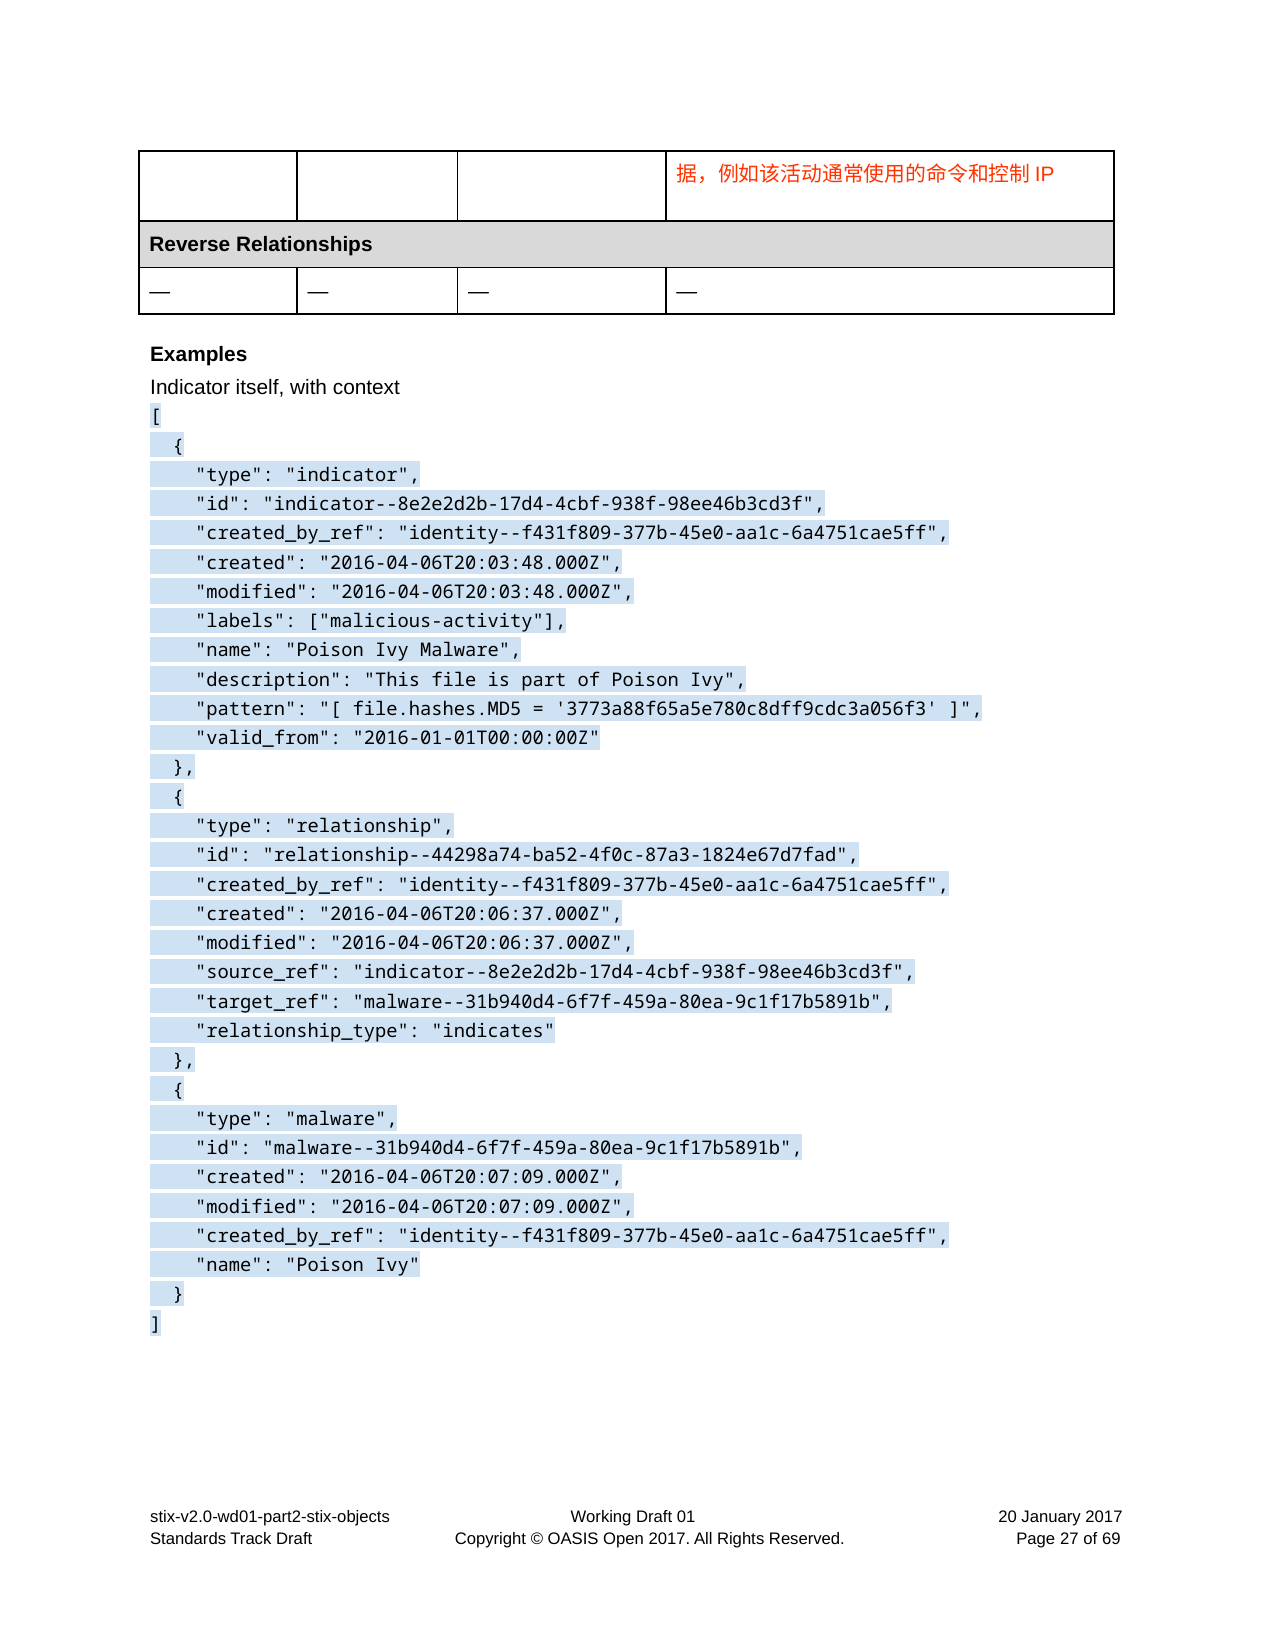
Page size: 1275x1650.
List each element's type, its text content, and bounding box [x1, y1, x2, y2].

text [ [150, 403, 1125, 428]
text ] [150, 1310, 1125, 1336]
text }, [150, 1047, 1125, 1072]
text "id": "indicator--8e2e2d2b-17d4-4cbf-938f-98ee46b3cd3f", [150, 490, 1125, 516]
text { [150, 783, 1125, 809]
text "created_by_ref": "identity--f431f809-377b-45e0-aa1c-6a4751cae5ff", [150, 1222, 1125, 1248]
text "modified": "2016-04-06T20:03:48.000Z", [150, 578, 1125, 604]
text "created": "2016-04-06T20:07:09.000Z", [150, 1164, 1125, 1189]
text }, [150, 754, 1125, 779]
text "pattern": "[ file.hashes.MD5 = '3773a88f65a5e780c8dff9cdc3a056f3' ]", [150, 695, 1125, 721]
text "target_ref": "malware--31b940d4-6f7f-459a-80ea-9c1f17b5891b", [150, 988, 1125, 1013]
text { [150, 432, 1125, 457]
table_cell [140, 152, 296, 220]
text "valid_from": "2016-01-01T00:00:00Z" [150, 724, 1125, 750]
table_cell 据，例如该活动通常使用的命令和控制IP [667, 152, 1113, 220]
text "type": "malware", [150, 1105, 1125, 1131]
text "source_ref": "indicator--8e2e2d2b-17d4-4cbf-938f-98ee46b3cd3f", [150, 959, 1125, 984]
text "created": "2016-04-06T20:03:48.000Z", [150, 549, 1125, 574]
text "created_by_ref": "identity--f431f809-377b-45e0-aa1c-6a4751cae5ff", [150, 871, 1125, 896]
text "description": "This file is part of Poison Ivy", [150, 666, 1125, 692]
text "type": "relationship", [150, 812, 1125, 838]
text Indicator itself, with context [150, 375, 1125, 399]
text "id": "malware--31b940d4-6f7f-459a-80ea-9c1f17b5891b", [150, 1134, 1125, 1160]
text Examples [150, 342, 1125, 366]
text "name": "Poison Ivy" [150, 1251, 1125, 1277]
text "created": "2016-04-06T20:06:37.000Z", [150, 900, 1125, 926]
table_cell — [667, 268, 1113, 313]
table_cell — [458, 268, 665, 313]
table_cell Reverse Relationships [140, 222, 1113, 267]
text "id": "relationship--44298a74-ba52-4f0c-87a3-1824e67d7fad", [150, 842, 1125, 867]
table_cell [298, 152, 457, 220]
text } [150, 1281, 1125, 1306]
text "labels": ["malicious-activity"], [150, 607, 1125, 633]
text "relationship_type": "indicates" [150, 1017, 1125, 1043]
text "modified": "2016-04-06T20:06:37.000Z", [150, 929, 1125, 955]
table_cell — [298, 268, 457, 313]
table_cell — [140, 268, 296, 313]
text "created_by_ref": "identity--f431f809-377b-45e0-aa1c-6a4751cae5ff", [150, 520, 1125, 545]
text "type": "indicator", [150, 461, 1125, 487]
text "modified": "2016-04-06T20:07:09.000Z", [150, 1193, 1125, 1218]
table_cell [458, 152, 665, 220]
text { [150, 1076, 1125, 1101]
text "name": "Poison Ivy Malware", [150, 637, 1125, 662]
